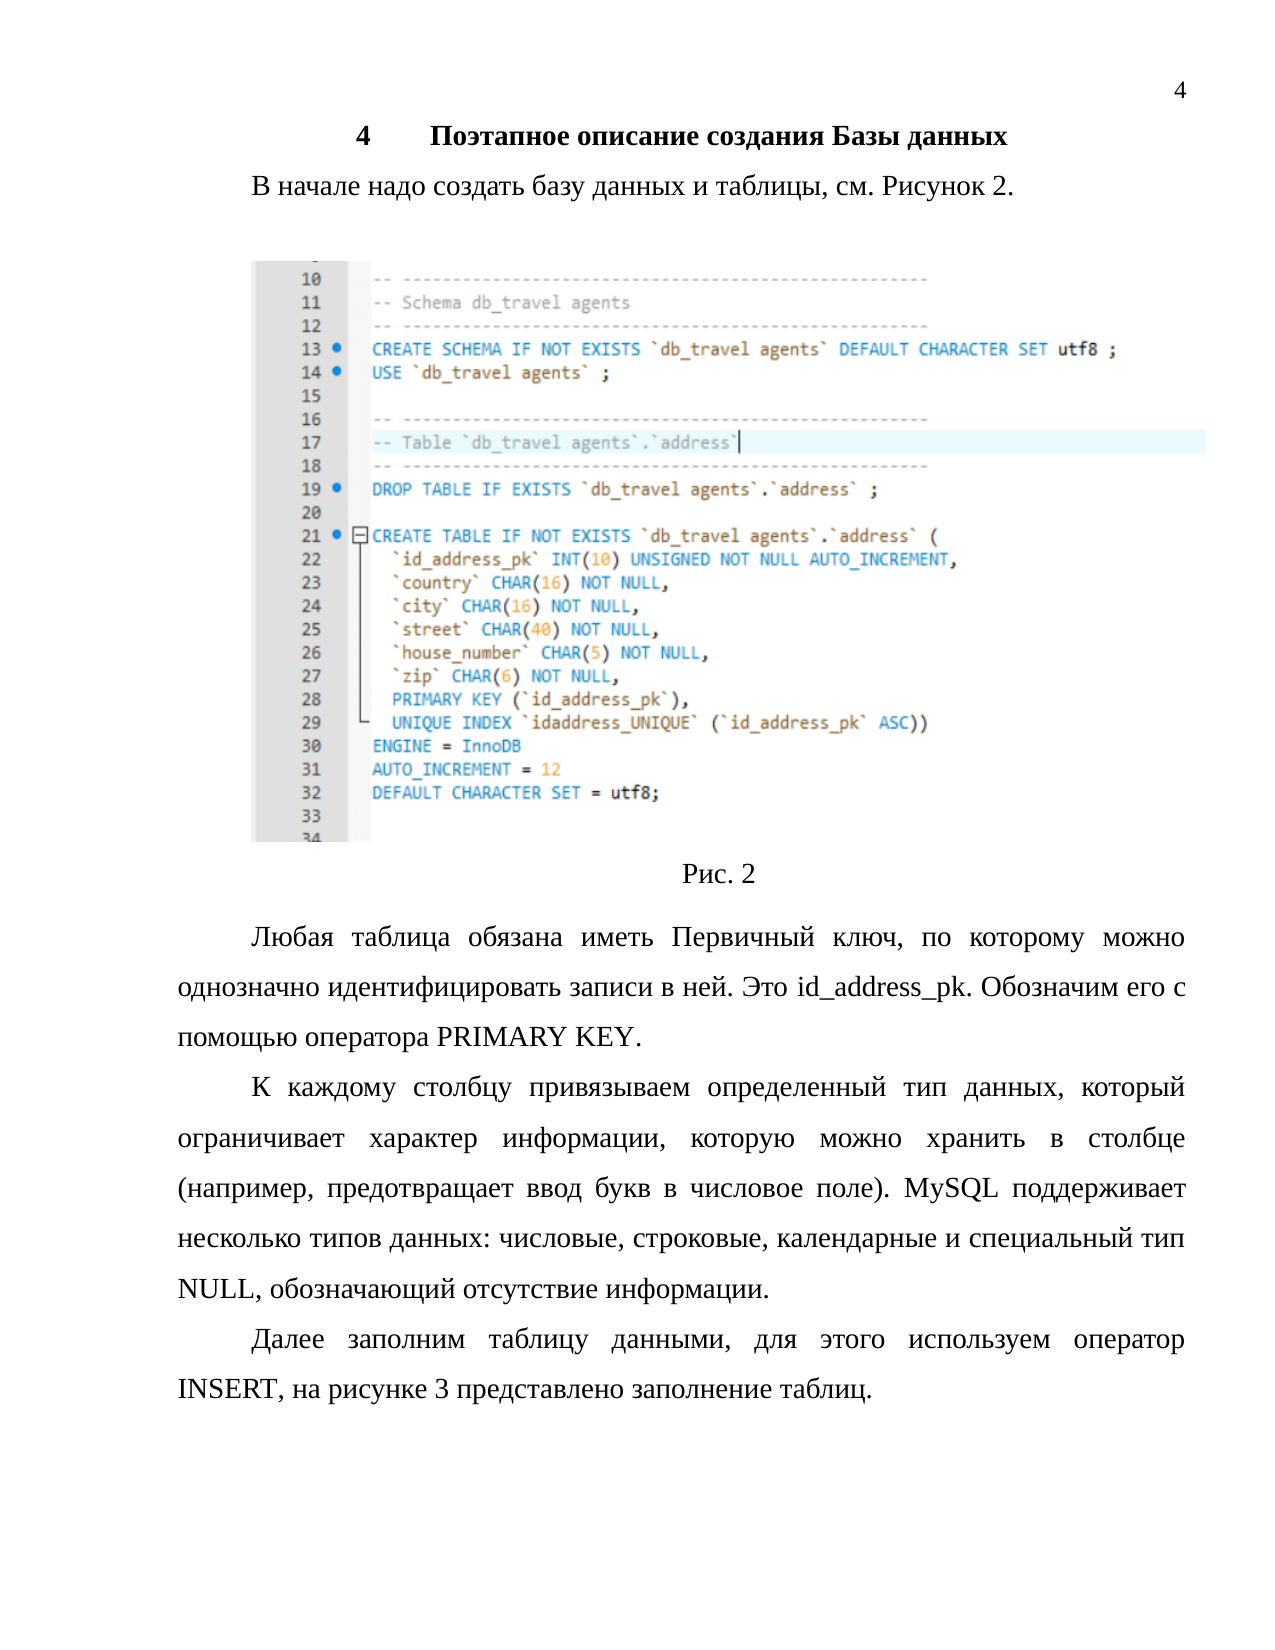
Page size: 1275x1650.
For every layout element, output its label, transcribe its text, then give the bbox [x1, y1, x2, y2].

text Любая таблица обязана иметь Первичный ключ, по которому можно однозначно идентифицировать записи в ней. Это id_address_pk. Обозначим его с помощью оператора PRIMARY KEY. [177, 919, 1186, 1053]
text 4 Поэтапное описание создания Базы данных [177, 118, 1186, 152]
text В начале надо создать базу данных и таблицы, см. Рисунок 2. [177, 168, 1186, 202]
text Рис. 2 [177, 856, 1186, 889]
text К каждому столбцу привязываем определенный тип данных, который ограничивает характер информации, которую можно хранить в столбце (например, предотвращает ввод букв в числовое поле). MySQL поддерживает несколько типов данных: числовые, строковые, календарные и специальный тип NULL, обозначающий отсутствие информации. [177, 1069, 1186, 1304]
text Далее заполним таблицу данными, для этого используем оператор INSERT, на рисунке 3 представлено заполнение таблиц. [177, 1321, 1186, 1405]
